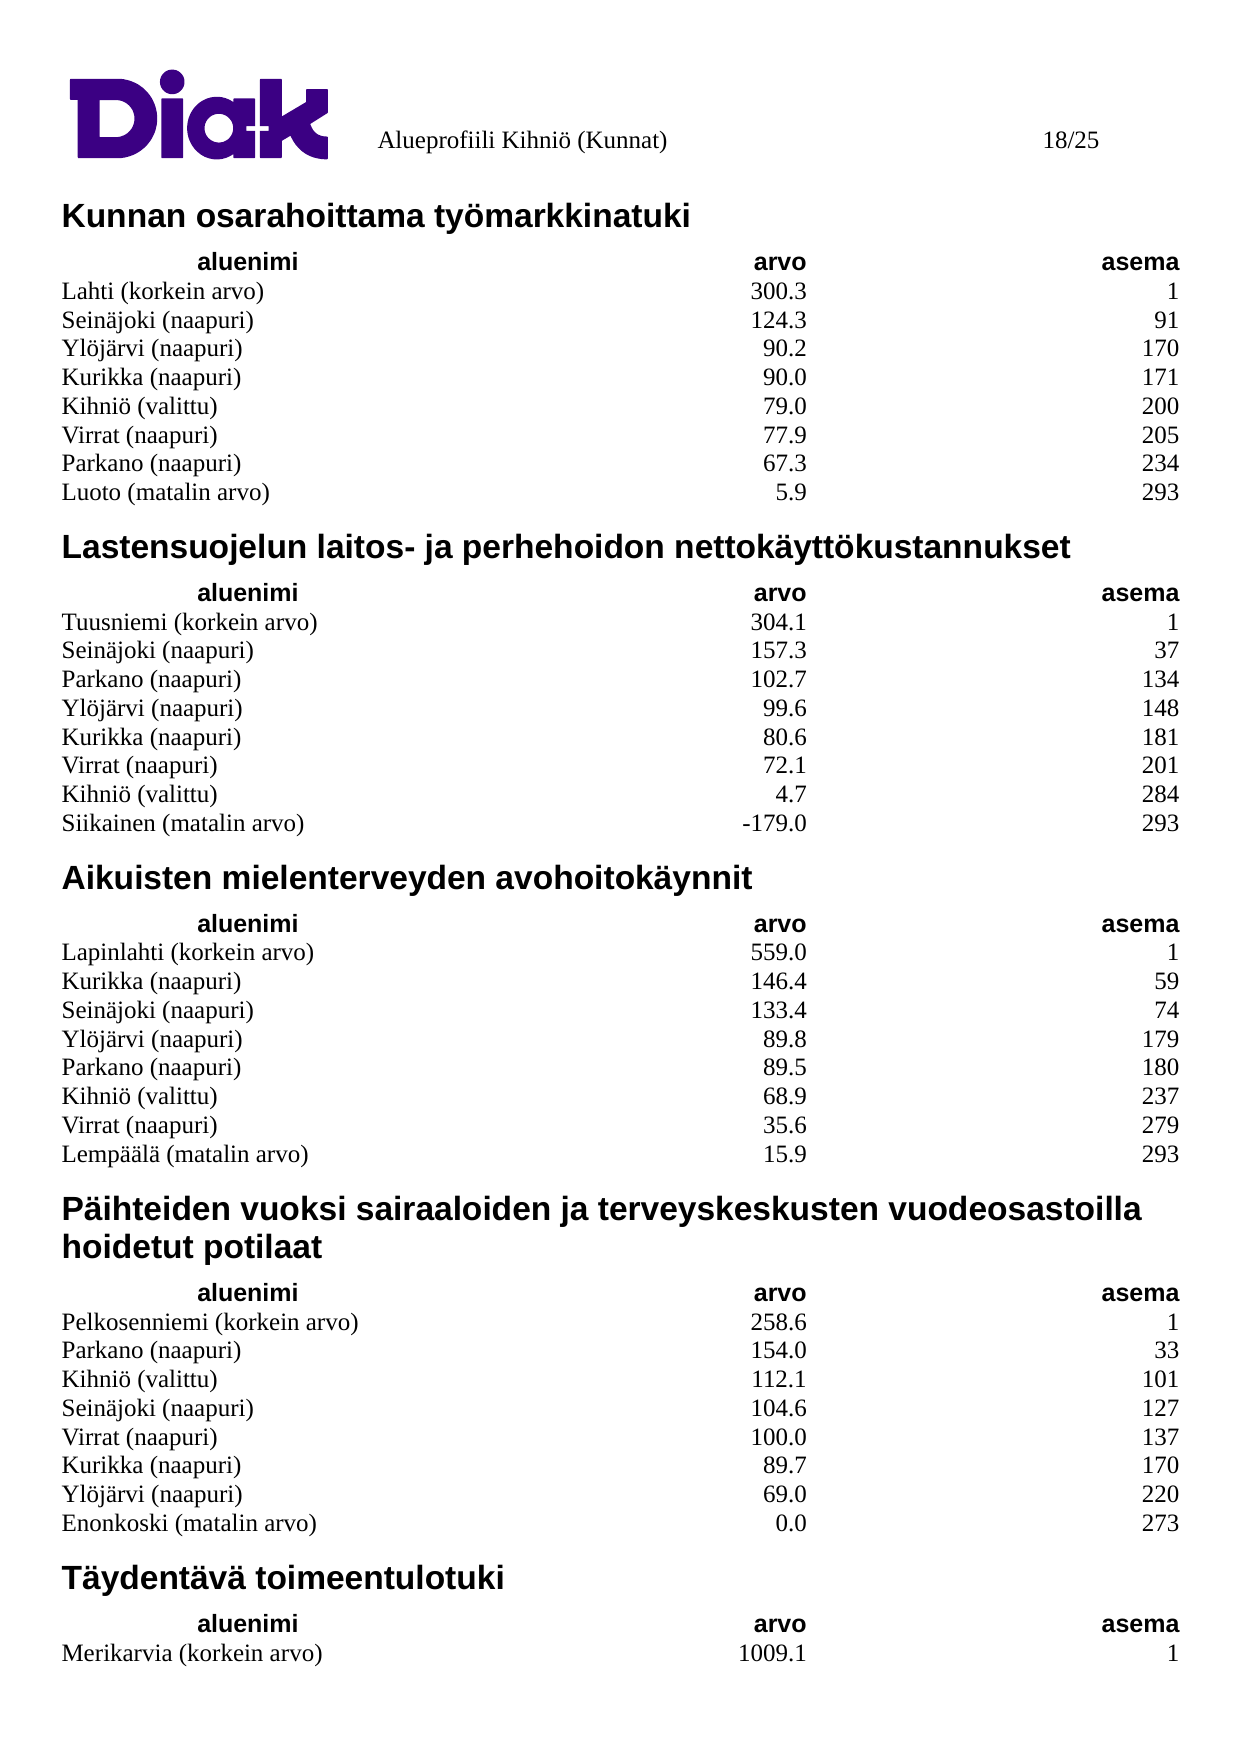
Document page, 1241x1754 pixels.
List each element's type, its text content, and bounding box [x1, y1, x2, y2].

table_cell 148 [806, 693, 1179, 722]
table_cell Merikarvia (korkein arvo) [61, 1638, 434, 1666]
table_header aluenimi [61, 247, 434, 276]
table_cell 37 [806, 636, 1179, 664]
table_cell 220 [806, 1479, 1179, 1508]
table_cell Tuusniemi (korkein arvo) [61, 607, 434, 636]
table_header asema [806, 1278, 1179, 1307]
table_cell 99.6 [434, 693, 806, 722]
table_cell Virrat (naapuri) [61, 420, 434, 448]
table_cell 1 [806, 938, 1179, 966]
table_cell 258.6 [434, 1307, 806, 1336]
table_cell 559.0 [434, 938, 806, 966]
table_cell 74 [806, 995, 1179, 1024]
table_cell 304.1 [434, 607, 806, 636]
table_cell 89.5 [434, 1053, 806, 1081]
table_cell 154.0 [434, 1336, 806, 1364]
table_cell Virrat (naapuri) [61, 1110, 434, 1139]
table_cell Kurikka (naapuri) [61, 966, 434, 995]
table_cell 1 [806, 1307, 1179, 1336]
table_cell 91 [806, 305, 1179, 333]
table_cell Seinäjoki (naapuri) [61, 305, 434, 333]
table_cell Enonkoski (matalin arvo) [61, 1508, 434, 1537]
table_cell 101 [806, 1364, 1179, 1393]
table_header asema [806, 909, 1179, 937]
table_cell Parkano (naapuri) [61, 1053, 434, 1081]
table_cell Lempäälä (matalin arvo) [61, 1139, 434, 1167]
table_cell Kihniö (valittu) [61, 391, 434, 420]
table_cell 234 [806, 449, 1179, 477]
table_cell 137 [806, 1422, 1179, 1451]
table_cell Luoto (matalin arvo) [61, 477, 434, 506]
table_cell Parkano (naapuri) [61, 1336, 434, 1364]
table_header asema [806, 578, 1179, 607]
table_cell Ylöjärvi (naapuri) [61, 1024, 434, 1052]
table_cell 59 [806, 966, 1179, 995]
table_cell 72.1 [434, 751, 806, 779]
table_cell 89.7 [434, 1451, 806, 1479]
table_cell 170 [806, 1451, 1179, 1479]
table_cell 293 [806, 477, 1179, 506]
table_cell 69.0 [434, 1479, 806, 1508]
table_header arvo [434, 1609, 806, 1638]
table_cell Lahti (korkein arvo) [61, 276, 434, 305]
table_cell 157.3 [434, 636, 806, 664]
table_cell 5.9 [434, 477, 806, 506]
table_cell 293 [806, 808, 1179, 837]
table_header asema [806, 247, 1179, 276]
table_cell 90.2 [434, 334, 806, 362]
table_cell 1 [806, 276, 1179, 305]
table_cell Ylöjärvi (naapuri) [61, 1479, 434, 1508]
subtitle Aikuisten mielenterveyden avohoitokäynnit [61, 858, 1179, 896]
table_cell Kurikka (naapuri) [61, 722, 434, 751]
table_cell 112.1 [434, 1364, 806, 1393]
table_cell 279 [806, 1110, 1179, 1139]
subtitle Kunnan osarahoittama työmarkkinatuki [61, 196, 1179, 235]
table_header aluenimi [61, 1278, 434, 1307]
table_cell Kihniö (valittu) [61, 779, 434, 808]
table_cell 102.7 [434, 664, 806, 693]
table_cell Parkano (naapuri) [61, 664, 434, 693]
table_cell 284 [806, 779, 1179, 808]
table_cell 77.9 [434, 420, 806, 448]
table_cell 4.7 [434, 779, 806, 808]
table_cell 67.3 [434, 449, 806, 477]
table_header aluenimi [61, 1609, 434, 1638]
table_header arvo [434, 247, 806, 276]
table_cell Virrat (naapuri) [61, 1422, 434, 1451]
table_cell 1 [806, 1638, 1179, 1666]
table_cell 1009.1 [434, 1638, 806, 1666]
table_cell Seinäjoki (naapuri) [61, 995, 434, 1024]
table_cell 133.4 [434, 995, 806, 1024]
table_cell 134 [806, 664, 1179, 693]
table_cell 170 [806, 334, 1179, 362]
table_cell -179.0 [434, 808, 806, 837]
table_cell 15.9 [434, 1139, 806, 1167]
table_header arvo [434, 578, 806, 607]
table_header asema [806, 1609, 1179, 1638]
table_cell Lapinlahti (korkein arvo) [61, 938, 434, 966]
table_cell 124.3 [434, 305, 806, 333]
table_cell 35.6 [434, 1110, 806, 1139]
table_cell 1 [806, 607, 1179, 636]
table_cell 273 [806, 1508, 1179, 1537]
table_cell 127 [806, 1393, 1179, 1422]
table_cell Seinäjoki (naapuri) [61, 1393, 434, 1422]
table_cell 90.0 [434, 362, 806, 391]
table_cell Kurikka (naapuri) [61, 1451, 434, 1479]
table_header aluenimi [61, 578, 434, 607]
table_cell Ylöjärvi (naapuri) [61, 693, 434, 722]
table_cell Pelkosenniemi (korkein arvo) [61, 1307, 434, 1336]
table_cell Virrat (naapuri) [61, 751, 434, 779]
table_cell 89.8 [434, 1024, 806, 1052]
table_cell 79.0 [434, 391, 806, 420]
table_cell 205 [806, 420, 1179, 448]
table_cell Kihniö (valittu) [61, 1081, 434, 1110]
table_header arvo [434, 1278, 806, 1307]
table_cell 237 [806, 1081, 1179, 1110]
table_cell 33 [806, 1336, 1179, 1364]
table_cell 104.6 [434, 1393, 806, 1422]
table_cell 300.3 [434, 276, 806, 305]
table_cell 179 [806, 1024, 1179, 1052]
table_header arvo [434, 909, 806, 937]
table_cell Parkano (naapuri) [61, 449, 434, 477]
table_cell Seinäjoki (naapuri) [61, 636, 434, 664]
subtitle Lastensuojelun laitos- ja perhehoidon nettokäyttökustannukset [61, 527, 1179, 566]
table_header aluenimi [61, 909, 434, 937]
table_cell Kihniö (valittu) [61, 1364, 434, 1393]
table_cell 180 [806, 1053, 1179, 1081]
table_cell 80.6 [434, 722, 806, 751]
table_cell 171 [806, 362, 1179, 391]
table_cell 0.0 [434, 1508, 806, 1537]
subtitle Täydentävä toimeentulotuki [61, 1558, 1179, 1596]
table_cell 146.4 [434, 966, 806, 995]
table_cell 201 [806, 751, 1179, 779]
table_cell Kurikka (naapuri) [61, 362, 434, 391]
table_cell 100.0 [434, 1422, 806, 1451]
table_cell 68.9 [434, 1081, 806, 1110]
table_cell 293 [806, 1139, 1179, 1167]
table_cell 200 [806, 391, 1179, 420]
table_cell 181 [806, 722, 1179, 751]
table_cell Ylöjärvi (naapuri) [61, 334, 434, 362]
subtitle Päihteiden vuoksi sairaaloiden ja terveyskeskusten vuodeosastoilla hoidetut potilaat [61, 1188, 1179, 1266]
table_cell Siikainen (matalin arvo) [61, 808, 434, 837]
